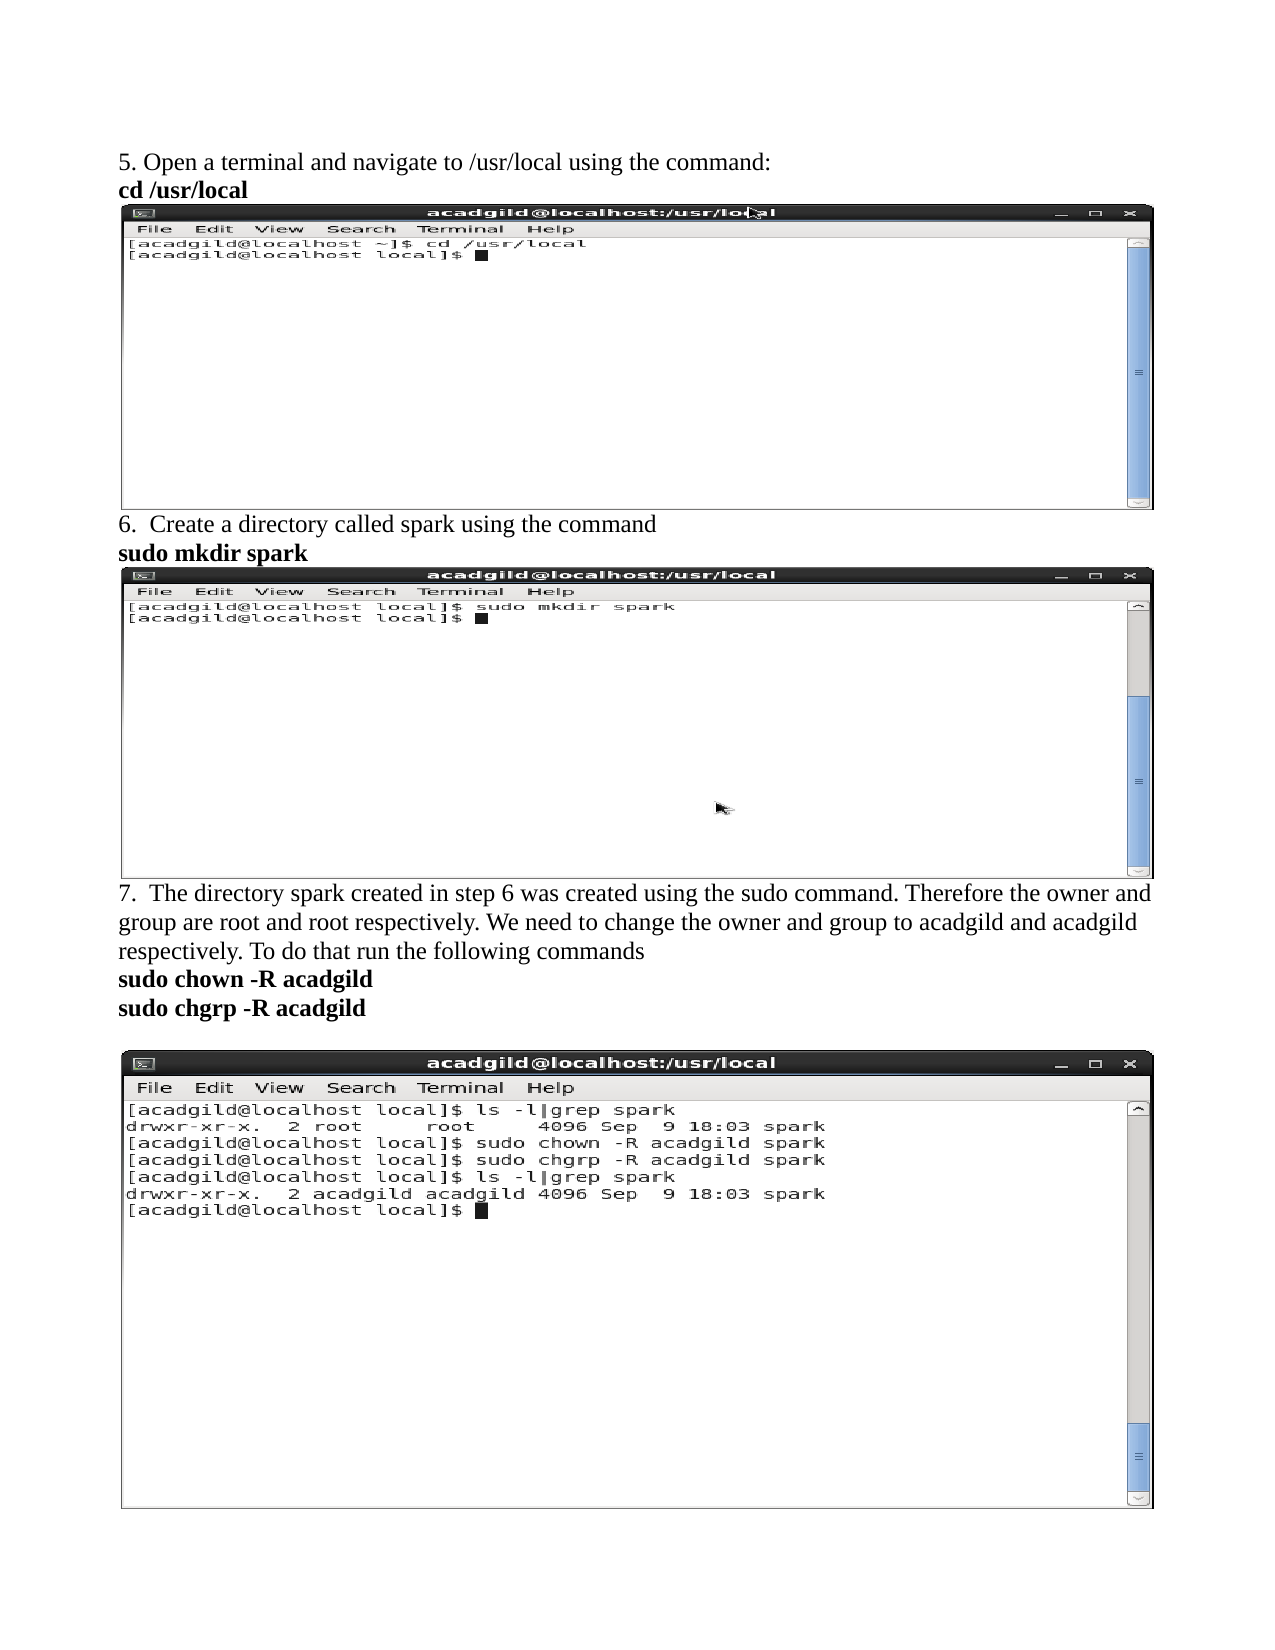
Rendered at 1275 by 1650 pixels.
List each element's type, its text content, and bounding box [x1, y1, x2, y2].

text sudo chown -R acadgild [118, 964, 1157, 993]
text sudo mkdir spark [118, 538, 1157, 567]
text 5. Open a terminal and navigate to /usr/local using the command: [118, 147, 1157, 176]
text 6. Create a directory called spark using the command [118, 233, 1157, 538]
text sudo chgrp -R acadgild [118, 993, 1157, 1022]
text 7. The directory spark created in step 6 was created using the sudo command. Therefore the owner and group are root and root respectively. We need to change the owner and group to acadgild and acadgild respectively. To do that run the following commands [118, 596, 1157, 964]
text cd /usr/local [118, 176, 1157, 204]
